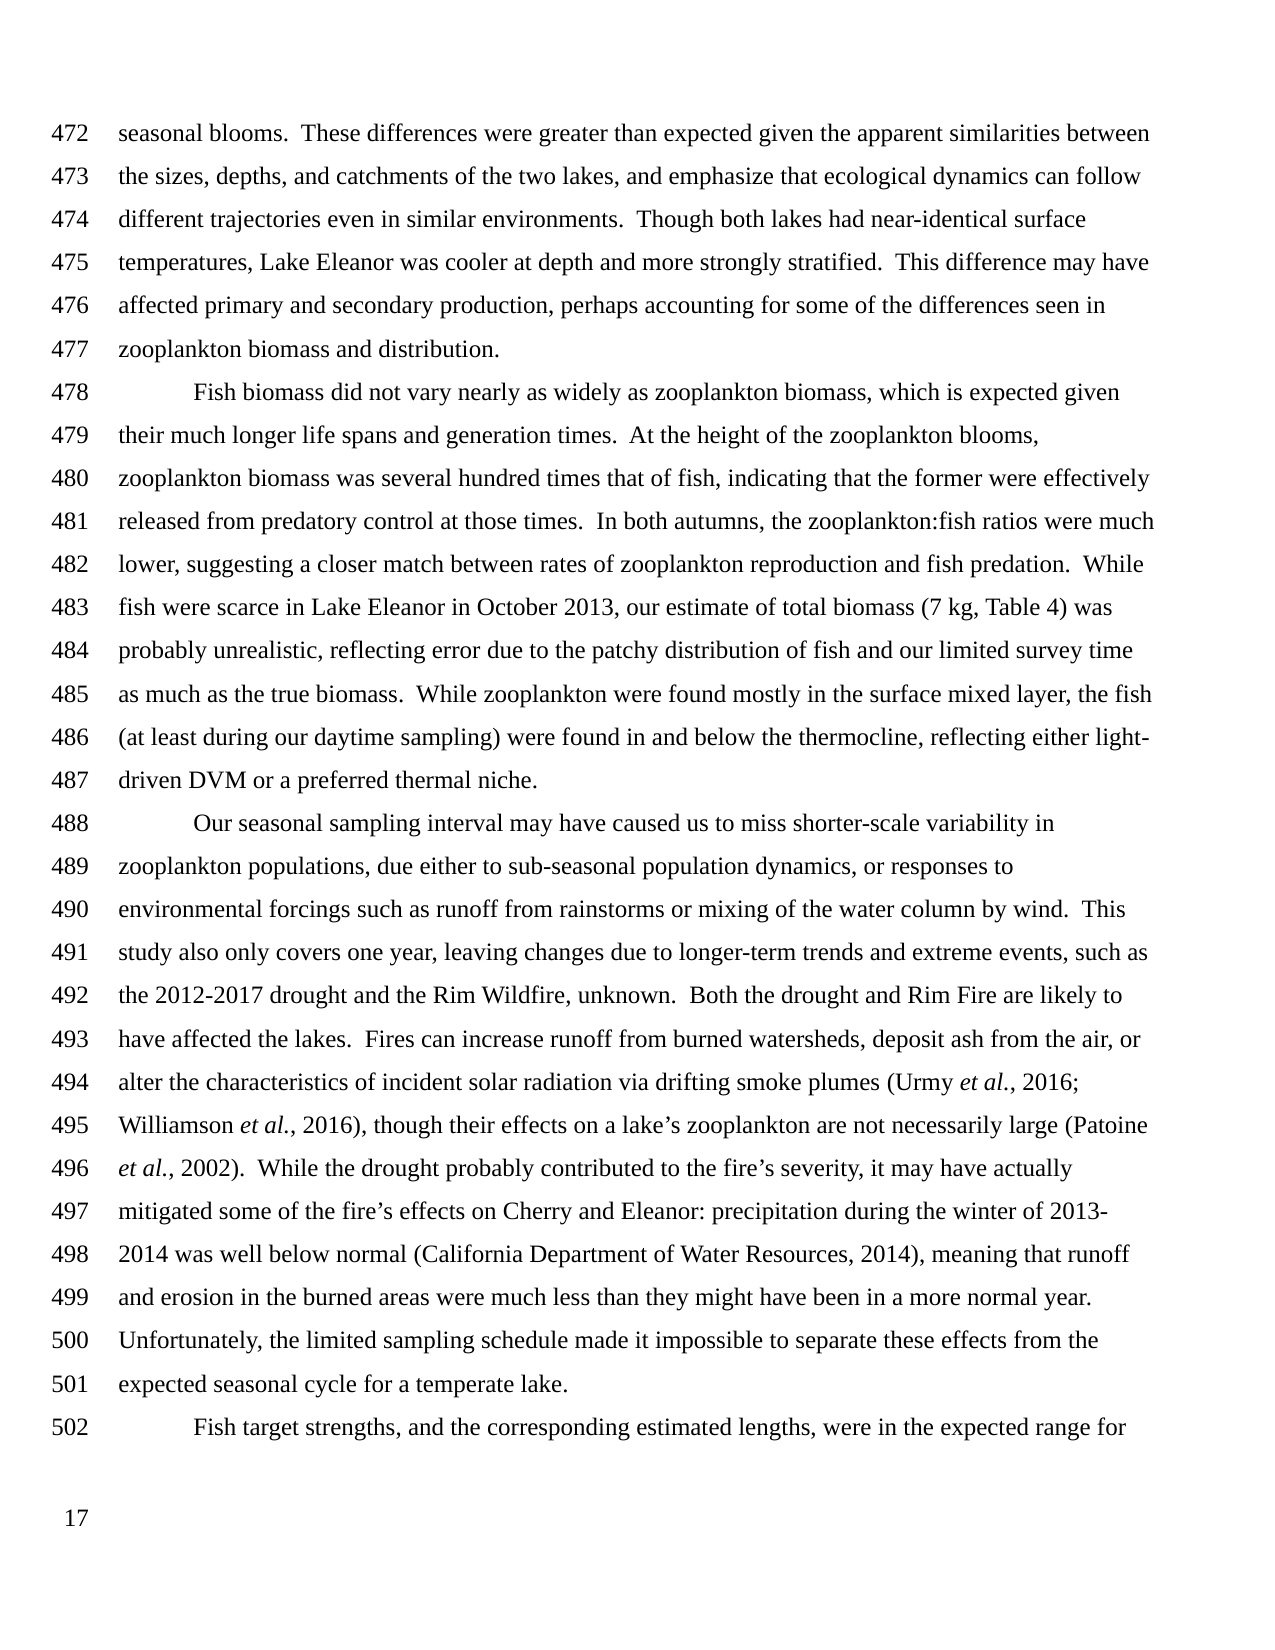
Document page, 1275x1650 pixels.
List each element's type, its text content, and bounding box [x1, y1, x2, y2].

text Fish target strengths, and the corresponding estimated lengths, were in the expected range for [118, 1412, 1157, 1441]
text seasonal blooms. These differences were greater than expected given the apparent similarities between the sizes, depths, and catchments of the two lakes, and emphasize that ecological dynamics can follow different trajectories even in similar environments. Though both lakes had near-identical surface temperatures, Lake Eleanor was cooler at depth and more strongly stratified. This difference may have affected primary and secondary production, perhaps accounting for some of the differences seen in zooplankton biomass and distribution. [118, 118, 1157, 362]
text Fish biomass did not vary nearly as widely as zooplankton biomass, which is expected given their much longer life spans and generation times. At the height of the zooplankton blooms, zooplankton biomass was several hundred times that of fish, indicating that the former were effectively released from predatory control at those times. In both autumns, the zooplankton:fish ratios were much lower, suggesting a closer match between rates of zooplankton reproduction and fish predation. While fish were scarce in Lake Eleanor in October 2013, our estimate of total biomass (7 kg, Table 4) was probably unrealistic, reflecting error due to the patchy distribution of fish and our limited survey time as much as the true biomass. While zooplankton were found mostly in the surface mixed layer, the fish (at least during our daytime sampling) were found in and below the thermocline, reflecting either light-driven DVM or a preferred thermal niche. [118, 377, 1157, 794]
text Our seasonal sampling interval may have caused us to miss shorter-scale variability in zooplankton populations, due either to sub-seasonal population dynamics, or responses to environmental forcings such as runoff from rainstorms or mixing of the water column by wind. This study also only covers one year, leaving changes due to longer-term trends and extreme events, such as the 2012-2017 drought and the Rim Wildfire, unknown. Both the drought and Rim Fire are likely to have affected the lakes. Fires can increase runoff from burned watersheds, deposit ash from the air, or alter the characteristics of incident solar radiation via drifting smoke plumes (Urmy et al., 2016; Williamson et al., 2016)⁠, though their effects on a lake’s zooplankton are not necessarily large (Patoine et al., 2002)⁠. While the drought probably contributed to the fire’s severity, it may have actually mitigated some of the fire’s effects on Cherry and Eleanor: precipitation during the winter of 2013-2014 was well below normal (California Department of Water Resources, 2014)⁠, meaning that runoff and erosion in the burned areas were much less than they might have been in a more normal year. Unfortunately, the limited sampling schedule made it impossible to separate these effects from the expected seasonal cycle for a temperate lake. [118, 808, 1157, 1397]
